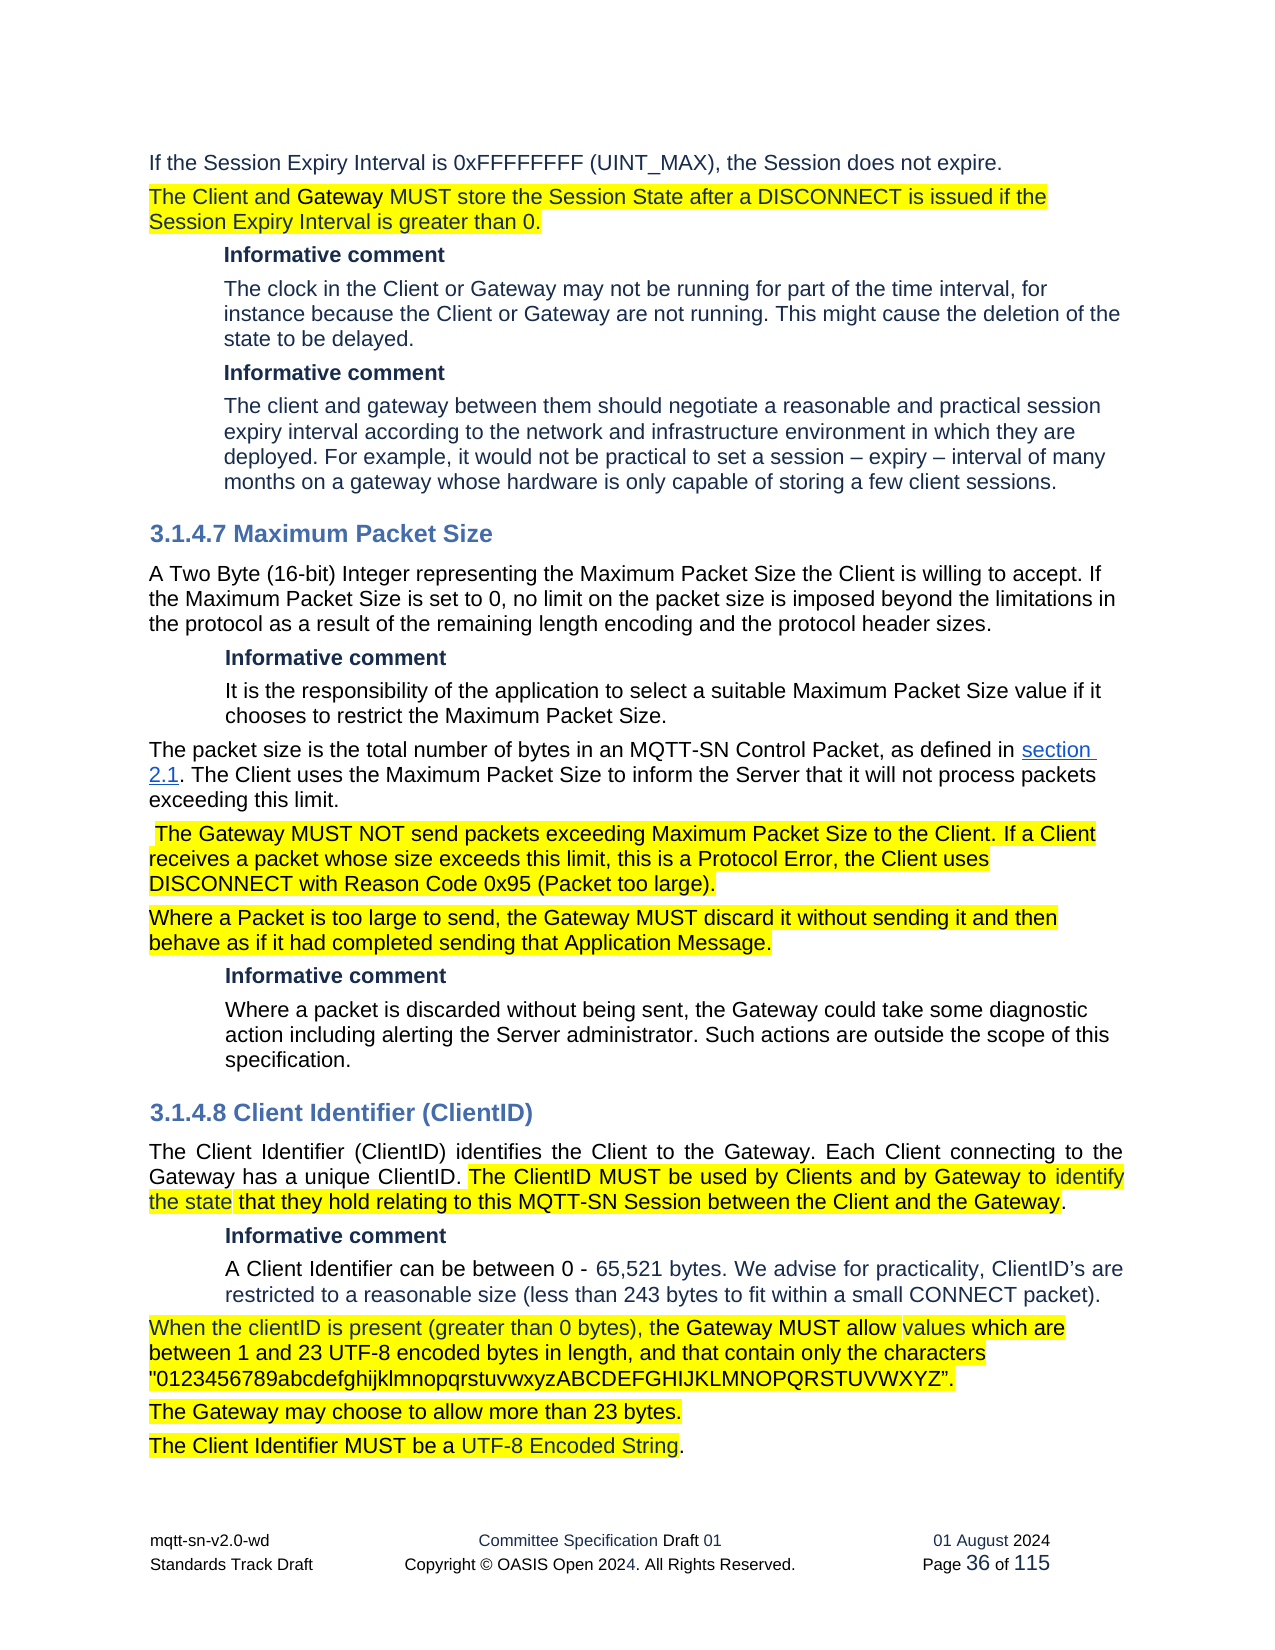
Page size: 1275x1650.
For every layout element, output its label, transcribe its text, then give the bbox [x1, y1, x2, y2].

subtitle 3.1.4.8 Client Identifier (ClientID) [150, 1097, 1124, 1126]
text Informative comment [223, 242, 1124, 267]
text If the Session Expiry Interval is 0xFFFFFFFF (UINT_MAX), the Session does not expire. [148, 150, 1124, 175]
text The packet size is the total number of bytes in an MQTT-SN Control Packet, as defined in section 2.1. The Client uses the Maximum Packet Size to inform the Server that it will not process packets exceeding this limit. [148, 737, 1124, 812]
text The clock in the Client or Gateway may not be running for part of the time interval, for instance because the Client or Gateway are not running. This might cause the deletion of the state to be delayed. [223, 276, 1124, 351]
text The Client and Gateway MUST store the Session State after a DISCONNECT is issued if the Session Expiry Interval is greater than 0. [148, 183, 1124, 234]
text Informative comment [225, 963, 1124, 988]
text Informative comment [225, 1223, 1124, 1248]
text A Client Identifier can be between 0 - 65,521 bytes. We advise for practicality, ClientID’s are restricted to a reasonable size (less than 243 bytes to fit within a small CONNECT packet). [225, 1256, 1124, 1307]
text A Two Byte (16-bit) Integer representing the Maximum Packet Size the Client is willing to accept. If the Maximum Packet Size is set to 0, no limit on the packet size is imposed beyond the limitations in the protocol as a result of the remaining length encoding and the protocol header sizes. [148, 560, 1124, 636]
subtitle 3.1.4.7 Maximum Packet Size [150, 519, 1124, 548]
text The client and gateway between them should negotiate a reasonable and practical session expiry interval according to the network and infrastructure environment in which they are deployed. For example, it would not be practical to set a session – expiry – interval of many months on a gateway whose hardware is only capable of storing a few client sessions. [223, 393, 1124, 494]
text The Client Identifier MUST be a UTF-8 Encoded String. [148, 1432, 1124, 1458]
text The Gateway may choose to allow more than 23 bytes. [148, 1399, 1124, 1424]
text Informative comment [223, 360, 1124, 385]
text Where a Packet is too large to send, the Gateway MUST discard it without sending it and then behave as if it had completed sending that Application Message. [148, 904, 1124, 955]
text It is the responsibility of the application to select a suitable Maximum Packet Size value if it chooses to restrict the Maximum Packet Size. [225, 678, 1124, 728]
text The Gateway MUST NOT send packets exceeding Maximum Packet Size to the Client. If a Client receives a packet whose size exceeds this limit, this is a Protocol Error, the Client uses DISCONNECT with Reason Code 0x95 (Packet too large). [148, 821, 1124, 896]
text Where a packet is discarded without being sent, the Gateway could take some diagnostic action including alerting the Server administrator. Such actions are outside the scope of this specification. [225, 997, 1124, 1072]
text When the clientID is present (greater than 0 bytes), the Gateway MUST allow values which are between 1 and 23 UTF-8 encoded bytes in length, and that contain only the characters "0123456789abcdefghijklmnopqrstuvwxyzABCDEFGHIJKLMNOPQRSTUVWXYZ”. [148, 1315, 1124, 1391]
text Informative comment [225, 644, 1124, 669]
text The Client Identifier (ClientID) identifies the Client to the Gateway. Each Client connecting to the Gateway has a unique ClientID. The ClientID MUST be used by Clients and by Gateway to identify the state that they hold relating to this MQTT-SN Session between the Client and the Gateway. [148, 1139, 1124, 1214]
